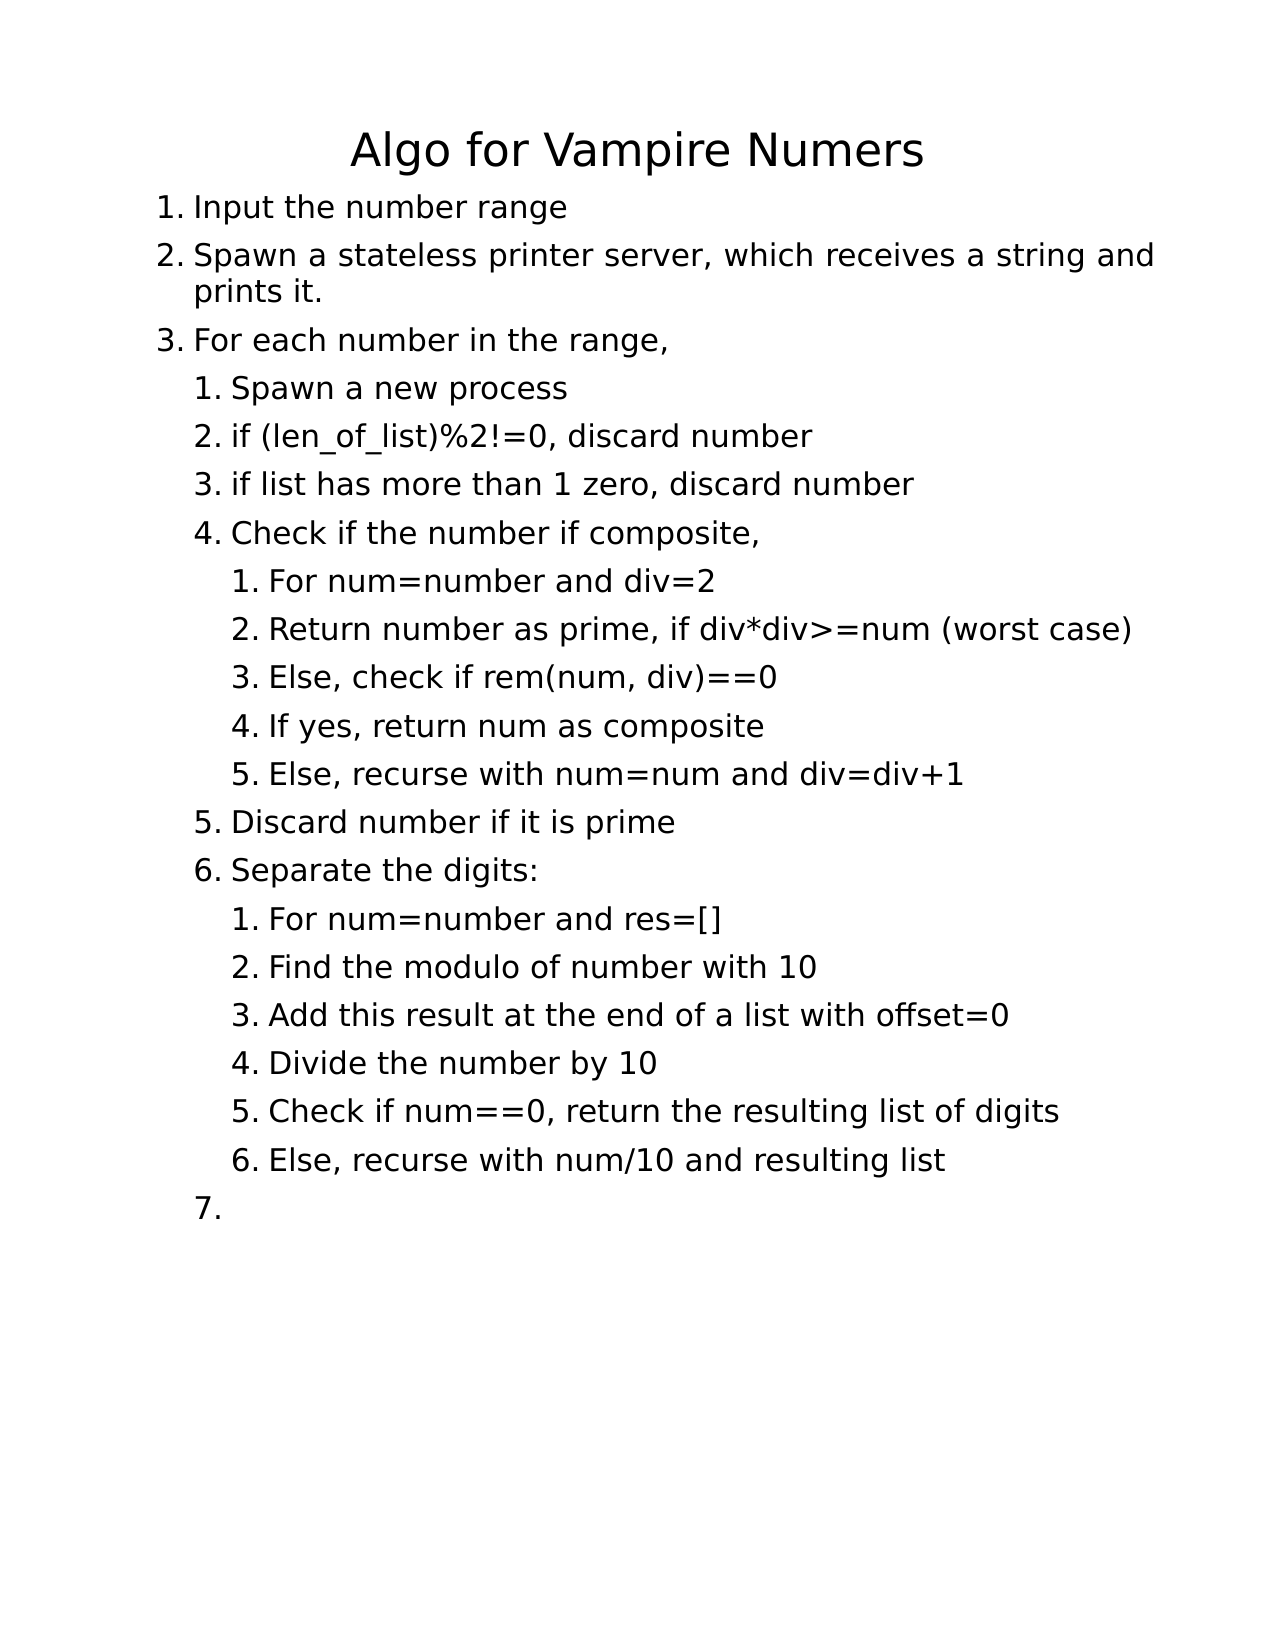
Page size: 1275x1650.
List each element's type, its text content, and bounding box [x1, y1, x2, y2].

list For each number in the range, [156, 322, 1157, 358]
list Return number as prime, if div*div>=num (worst case) [231, 611, 1157, 648]
list Discard number if it is prime [193, 804, 1157, 841]
list if (len_of_list)%2!=0, discard number [193, 418, 1157, 455]
list Else, recurse with num/10 and resulting list [231, 1142, 1157, 1178]
list For num=number and div=2 [231, 563, 1157, 599]
list if list has more than 1 zero, discard number [193, 467, 1157, 503]
list Divide the number by 10 [231, 1046, 1157, 1082]
text Algo for Vampire Numers [118, 124, 1157, 177]
list Check if num==0, return the resulting list of digits [231, 1094, 1157, 1130]
list Separate the digits: [193, 853, 1157, 889]
list Spawn a new process [193, 370, 1157, 407]
list Add this result at the end of a list with offset=0 [231, 997, 1157, 1034]
list Check if the number if composite, [193, 515, 1157, 551]
list Find the modulo of number with 10 [231, 949, 1157, 985]
list Input the number range [156, 189, 1157, 226]
list Spawn a stateless printer server, which receives a string and prints it. [156, 237, 1157, 310]
list For num=number and res=[] [231, 901, 1157, 937]
list If yes, return num as composite [231, 708, 1157, 744]
list Else, recurse with num=num and div=div+1 [231, 756, 1157, 792]
list Else, check if rem(num, div)==0 [231, 660, 1157, 696]
